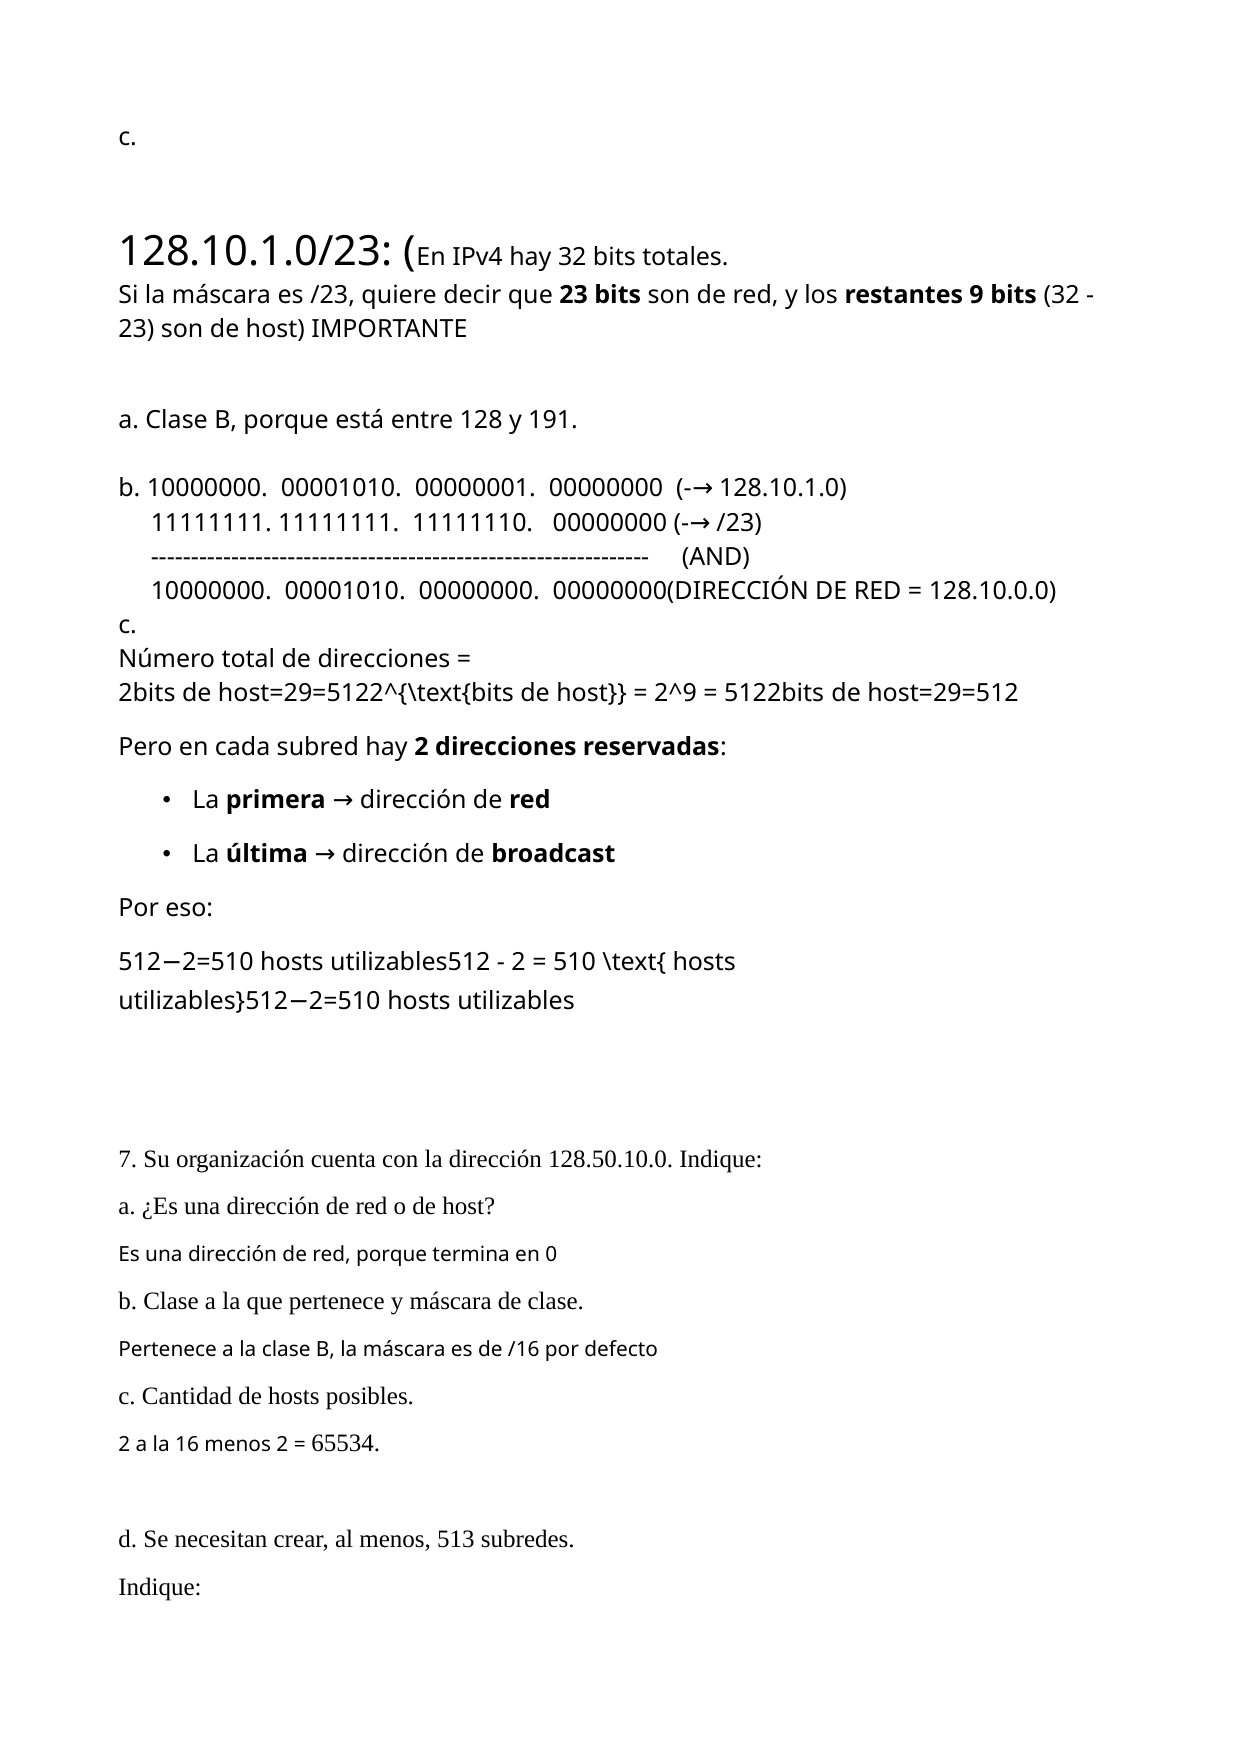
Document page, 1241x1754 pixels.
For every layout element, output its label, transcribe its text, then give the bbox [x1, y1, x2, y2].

text b. Clase a la que pertenece y máscara de clase. [118, 1286, 1122, 1315]
text 11111111. 11111111. 11111110. 00000000 (-→ /23) [118, 504, 1122, 538]
text c. [118, 606, 1122, 640]
text c. [118, 118, 1122, 152]
list La última → dirección de broadcast [162, 836, 1122, 870]
text Número total de direcciones = [118, 640, 1122, 674]
text -------------------------------------------------------------- (AND) [118, 538, 1122, 572]
text Es una dirección de red, porque termina en 0 [118, 1239, 1122, 1267]
text c. Cantidad de hosts posibles. [118, 1381, 1122, 1409]
text 2 a la 16 menos 2 = 65534. [118, 1428, 1122, 1458]
text 10000000. 00001010. 00000000. 00000000(DIRECCIÓN DE RED = 128.10.0.0) [118, 572, 1122, 606]
text Pero en cada subred hay 2 direcciones reservadas: [118, 728, 1122, 762]
text d. Se necesitan crear, al menos, 513 subredes. [118, 1524, 1122, 1553]
text a. Clase B, porque está entre 128 y 191. [118, 402, 1122, 436]
list La primera → dirección de red [162, 782, 1122, 816]
text a. ¿Es una dirección de red o de host? [118, 1191, 1122, 1220]
text Indique: [118, 1572, 1122, 1601]
text 512−2=510 hosts utilizables512 - 2 = 510 \text{ hosts utilizables}512−2=510 hosts utilizables [118, 943, 1122, 1016]
text b. 10000000. 00001010. 00000001. 00000000 (-→ 128.10.1.0) [118, 470, 1122, 504]
text Pertenece a la clase B, la máscara es de /16 por defecto [118, 1334, 1122, 1362]
text 7. Su organización cuenta con la dirección 128.50.10.0. Indique: [118, 1144, 1122, 1172]
text Por eso: [118, 889, 1122, 923]
text 2bits de host=29=5122^{\text{bits de host}} = 2^9 = 5122bits de host=29=512 [118, 674, 1122, 708]
text 128.10.1.0/23: (En IPv4 hay 32 bits totales. Si la máscara es /23, quiere decir que 23 bits son de red, y los restantes 9 bits (32 - 23) son de host) IMPORTANTE [118, 220, 1122, 345]
